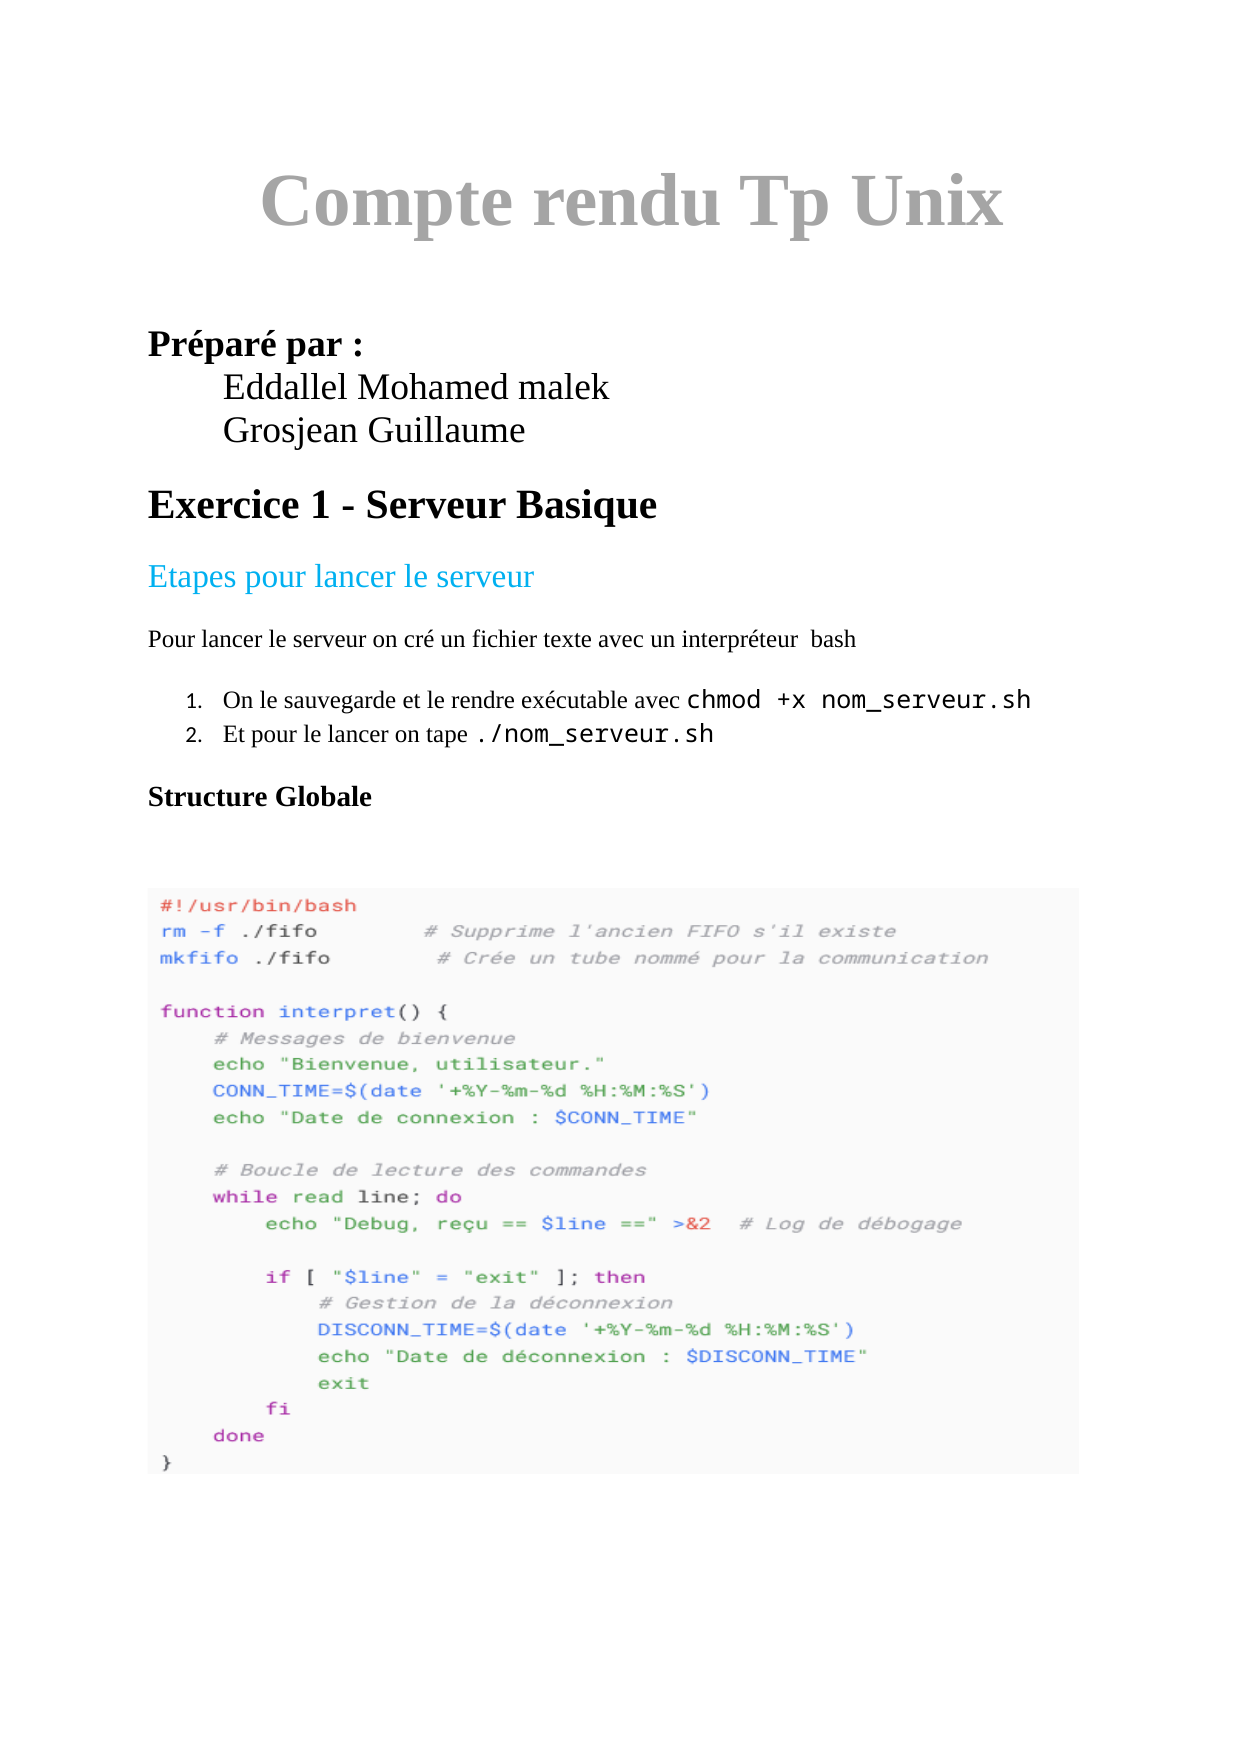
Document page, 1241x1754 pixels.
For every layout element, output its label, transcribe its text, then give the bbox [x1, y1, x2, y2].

subtitle Et pour le lancer on tape ./nom_serveur.sh [185, 716, 1093, 750]
subtitle Exercice 1 - Serveur Basique [148, 479, 1093, 527]
subtitle On le sauvegarde et le rendre exécutable avec chmod +x nom_serveur.sh [185, 682, 1093, 716]
subtitle Préparé par : Eddallel Mohamed malek Grosjean Guillaume [148, 321, 1093, 450]
subtitle Etapes pour lancer le serveur [148, 557, 1093, 595]
subtitle Structure Globale [148, 779, 1093, 813]
subtitle Compte rendu Tp Unix [202, 155, 1061, 241]
subtitle Pour lancer le serveur on cré un fichier texte avec un interpréteur bash [148, 624, 1093, 653]
picture [147, 888, 1079, 1474]
